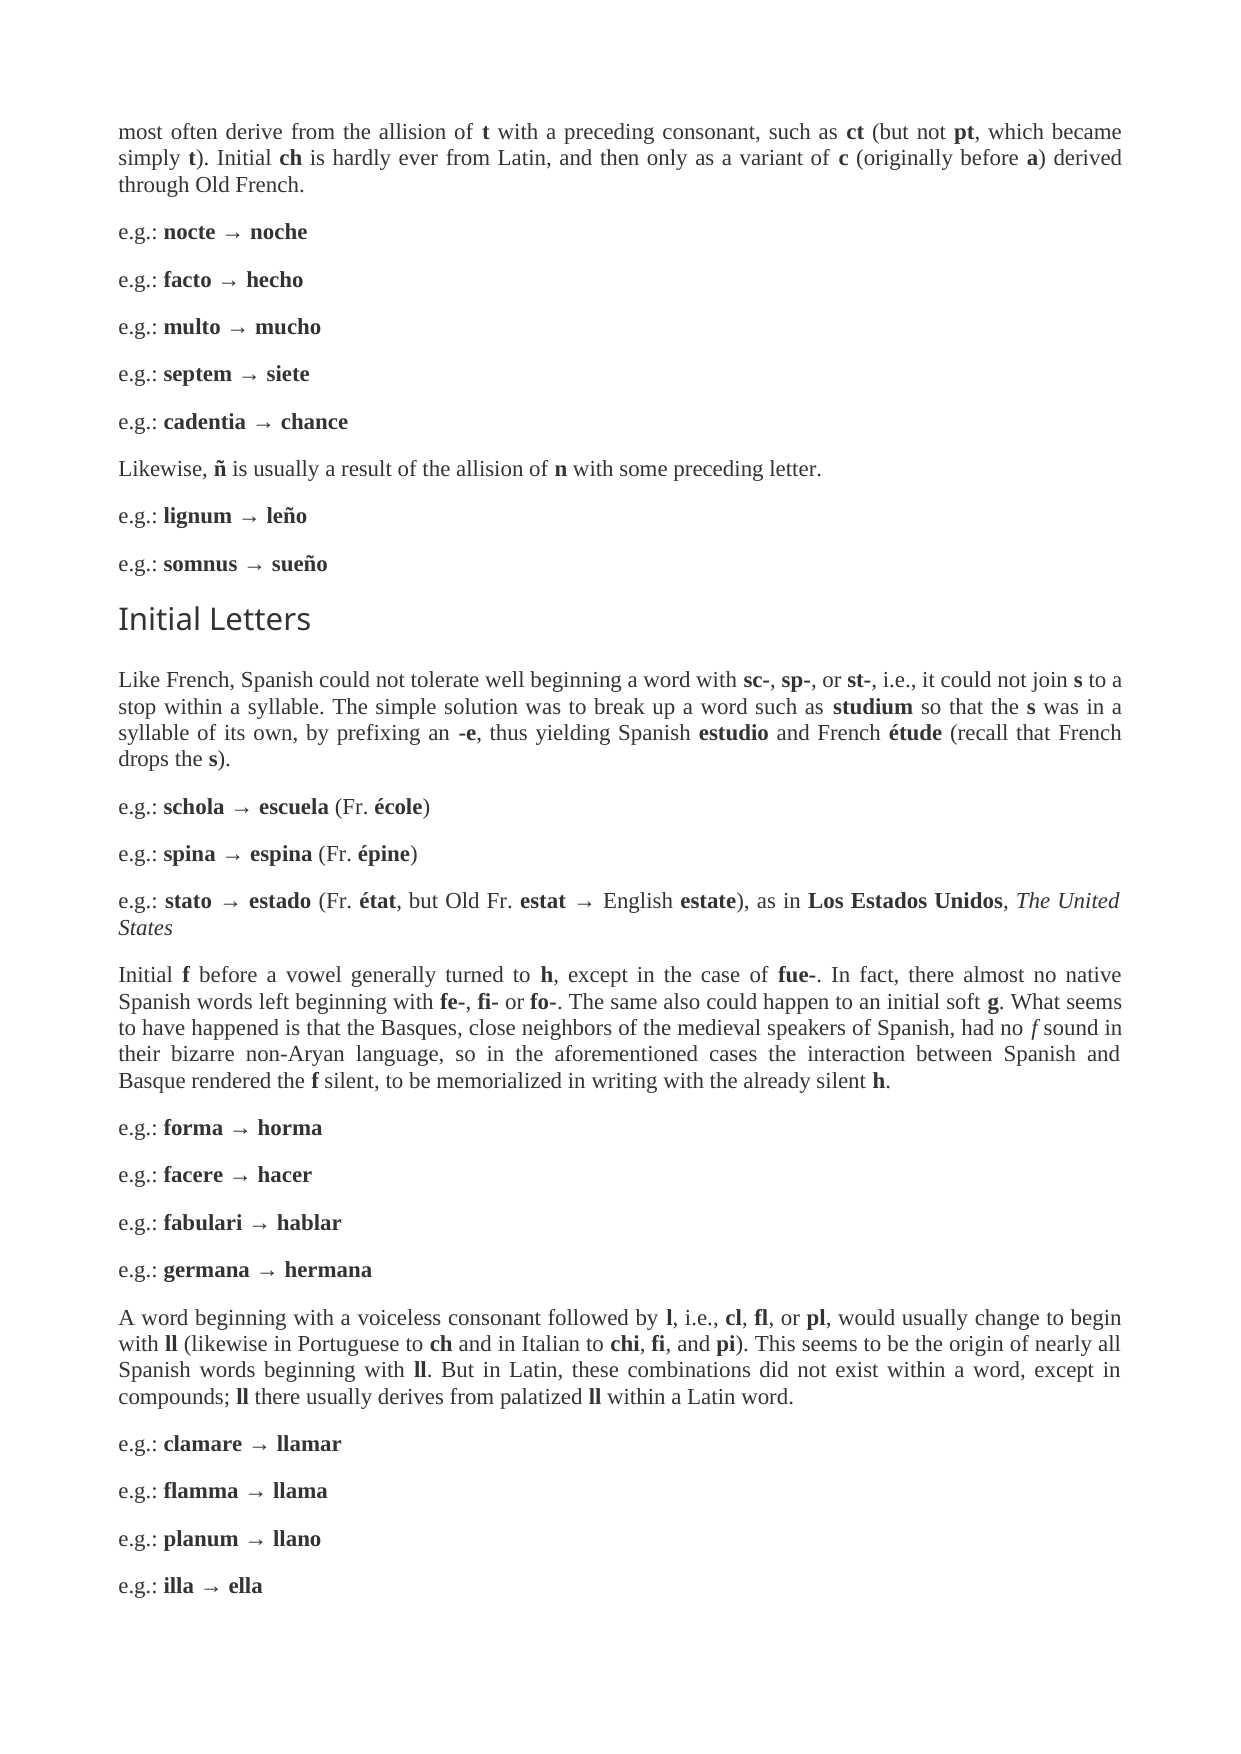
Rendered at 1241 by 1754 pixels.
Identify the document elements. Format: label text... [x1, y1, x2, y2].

text e.g.: somnus → sueño [118, 550, 1122, 576]
text e.g.: planum → llano [118, 1525, 1122, 1551]
text e.g.: multo → mucho [118, 313, 1122, 339]
text e.g.: germana → hermana [118, 1256, 1122, 1283]
text most often derive from the allision of t with a preceding consonant, such as ct (but not pt, which became simply t). Initial ch is hardly ever from Latin, and then only as a variant of c (originally before a) derived through Old French. [118, 118, 1122, 197]
text e.g.: flamma → llama [118, 1478, 1122, 1504]
text e.g.: nocte → noche [118, 218, 1122, 244]
text e.g.: facere → hacer [118, 1162, 1122, 1188]
subtitle Initial Letters [118, 597, 1122, 640]
text Like French, Spanish could not tolerate well beginning a word with sc-, sp-, or st-, i.e., it could not join s to a stop within a syllable. The simple solution was to break up a word such as studium so that the s was in a syllable of its own, by prefixing an -e, thus yielding Spanish estudio and French étude (recall that French drops the s). [118, 666, 1122, 772]
text e.g.: fabulari → hablar [118, 1209, 1122, 1235]
text e.g.: lignum → leño [118, 503, 1122, 529]
text e.g.: schola → escuela (Fr. école) [118, 793, 1122, 819]
text e.g.: clamare → llamar [118, 1430, 1122, 1457]
text Initial f before a vowel generally turned to h, except in the case of fue-. In fact, there almost no native Spanish words left beginning with fe-, fi- or fo-. The same also could happen to an initial soft g. What seems to have happened is that the Basques, close neighbors of the medieval speakers of Spanish, had no f sound in their bizarre non-Aryan language, so in the aforementioned cases the interaction between Spanish and Basque rendered the f silent, to be memorialized in writing with the already silent h. [118, 961, 1122, 1093]
text e.g.: facto → hecho [118, 266, 1122, 292]
text e.g.: cadentia → chance [118, 408, 1122, 434]
text Likewise, ñ is usually a result of the allision of n with some preceding letter. [118, 455, 1122, 482]
text e.g.: illa → ella [118, 1572, 1122, 1599]
text e.g.: forma → horma [118, 1114, 1122, 1141]
text e.g.: spina → espina (Fr. épine) [118, 840, 1122, 867]
text A word beginning with a voiceless consonant followed by l, i.e., cl, fl, or pl, would usually change to begin with ll (likewise in Portuguese to ch and in Italian to chi, fi, and pi). This seems to be the origin of nearly all Spanish words beginning with ll. But in Latin, these combinations did not exist within a word, except in compounds; ll there usually derives from palatized ll within a Latin word. [118, 1304, 1122, 1409]
text e.g.: stato → estado (Fr. état, but Old Fr. estat → English estate), as in Los Estados Unidos, The United States [118, 888, 1122, 940]
text e.g.: septem → siete [118, 360, 1122, 387]
